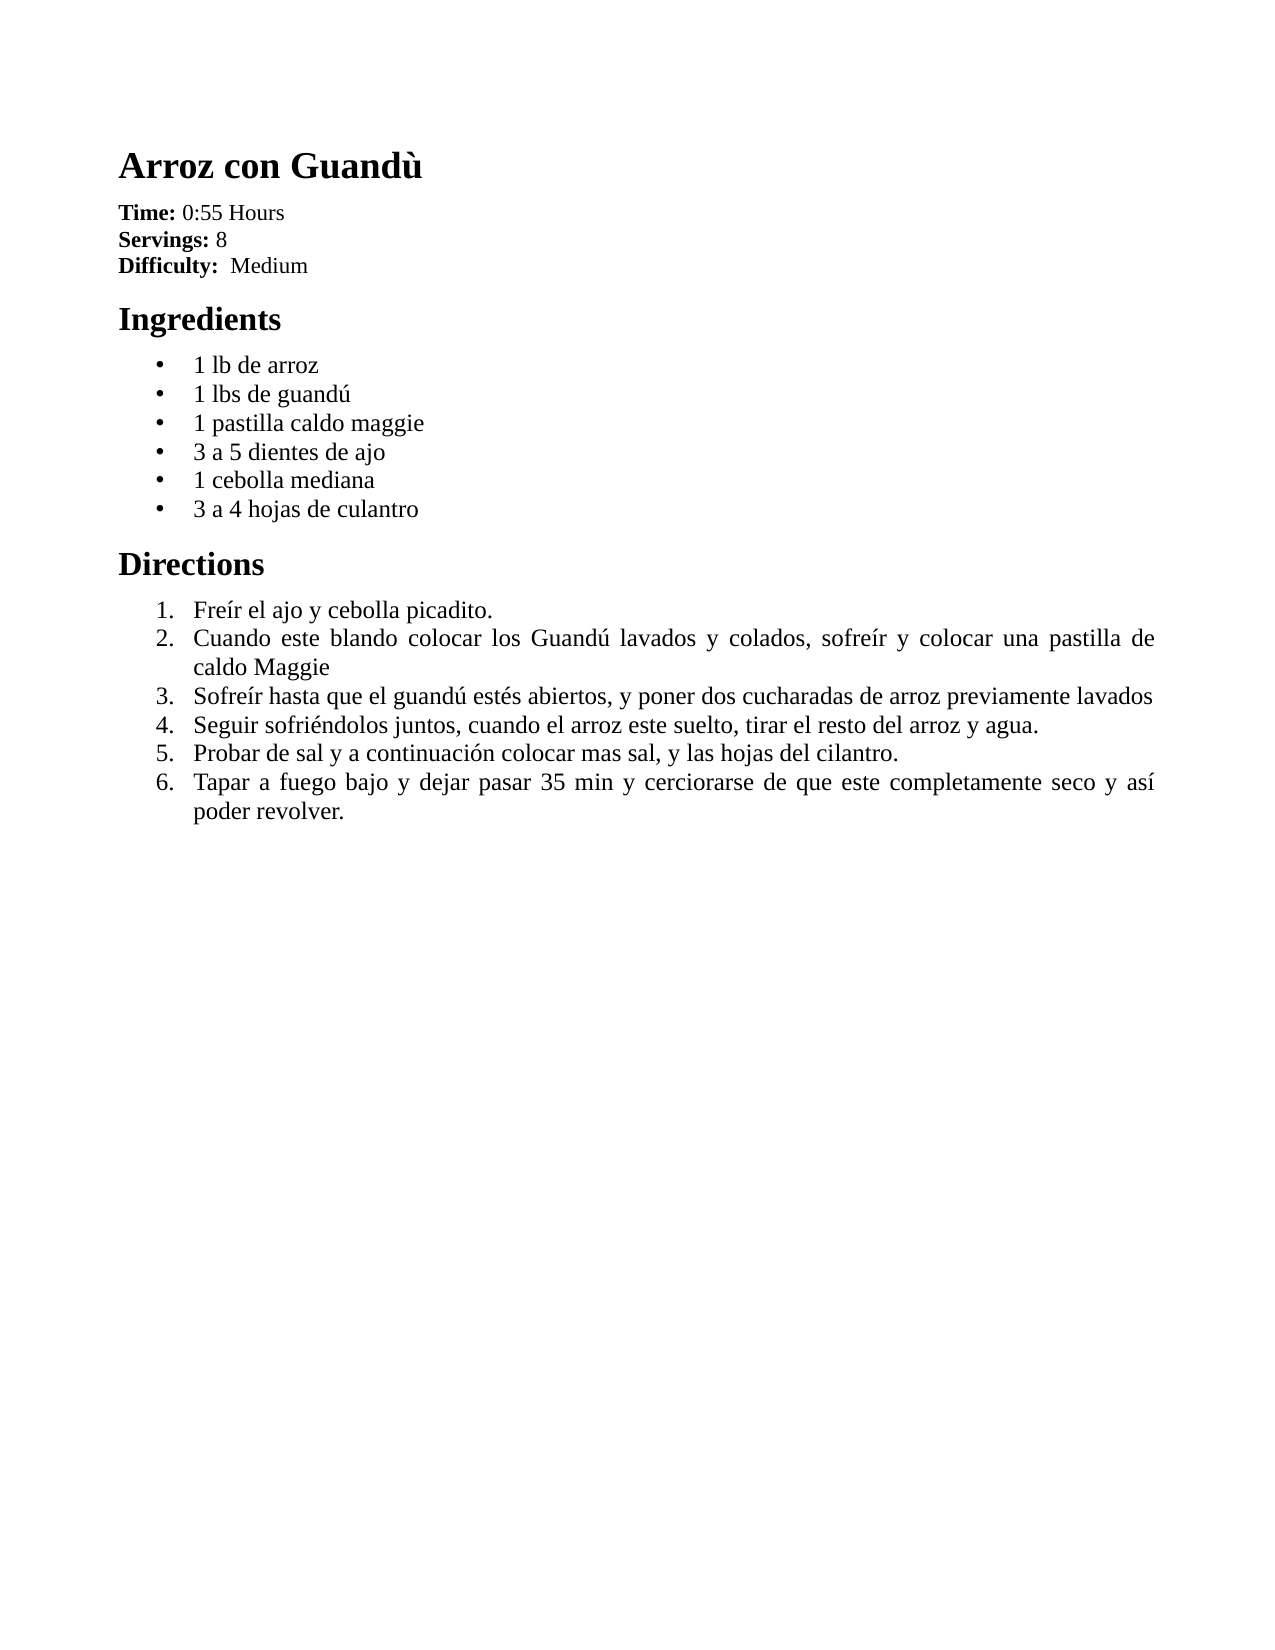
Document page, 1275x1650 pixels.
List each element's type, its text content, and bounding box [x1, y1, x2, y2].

subtitle Directions [118, 544, 1157, 582]
list 3 a 4 hojas de culantro [156, 494, 1157, 523]
subtitle Ingredients [118, 299, 1157, 338]
list Tapar a fuego bajo y dejar pasar 35 min y cerciorarse de que este completamente seco y así poder revolver. [156, 767, 1157, 825]
subtitle Arroz con Guandù [118, 143, 1157, 187]
list 3 a 5 dientes de ajo [156, 437, 1157, 465]
list 1 cebolla mediana [156, 465, 1157, 494]
list 1 lbs de guandú [156, 379, 1157, 408]
list Cuando este blando colocar los Guandú lavados y colados, sofreír y colocar una pastilla de caldo Maggie [156, 623, 1157, 681]
text Time: 0:55 Hours [118, 199, 1157, 226]
list Freír el ajo y cebolla picadito. [156, 595, 1157, 623]
list Seguir sofriéndolos juntos, cuando el arroz este suelto, tirar el resto del arroz y agua. [156, 710, 1157, 738]
list 1 pastilla caldo maggie [156, 408, 1157, 437]
list 1 lb de arroz [156, 350, 1157, 379]
text Servings: 8 [118, 226, 1157, 252]
list Probar de sal y a continuación colocar mas sal, y las hojas del cilantro. [156, 738, 1157, 767]
list Sofreír hasta que el guandú estés abiertos, y poner dos cucharadas de arroz previamente lavados [156, 681, 1157, 710]
text Difficulty: Medium [118, 252, 1157, 278]
